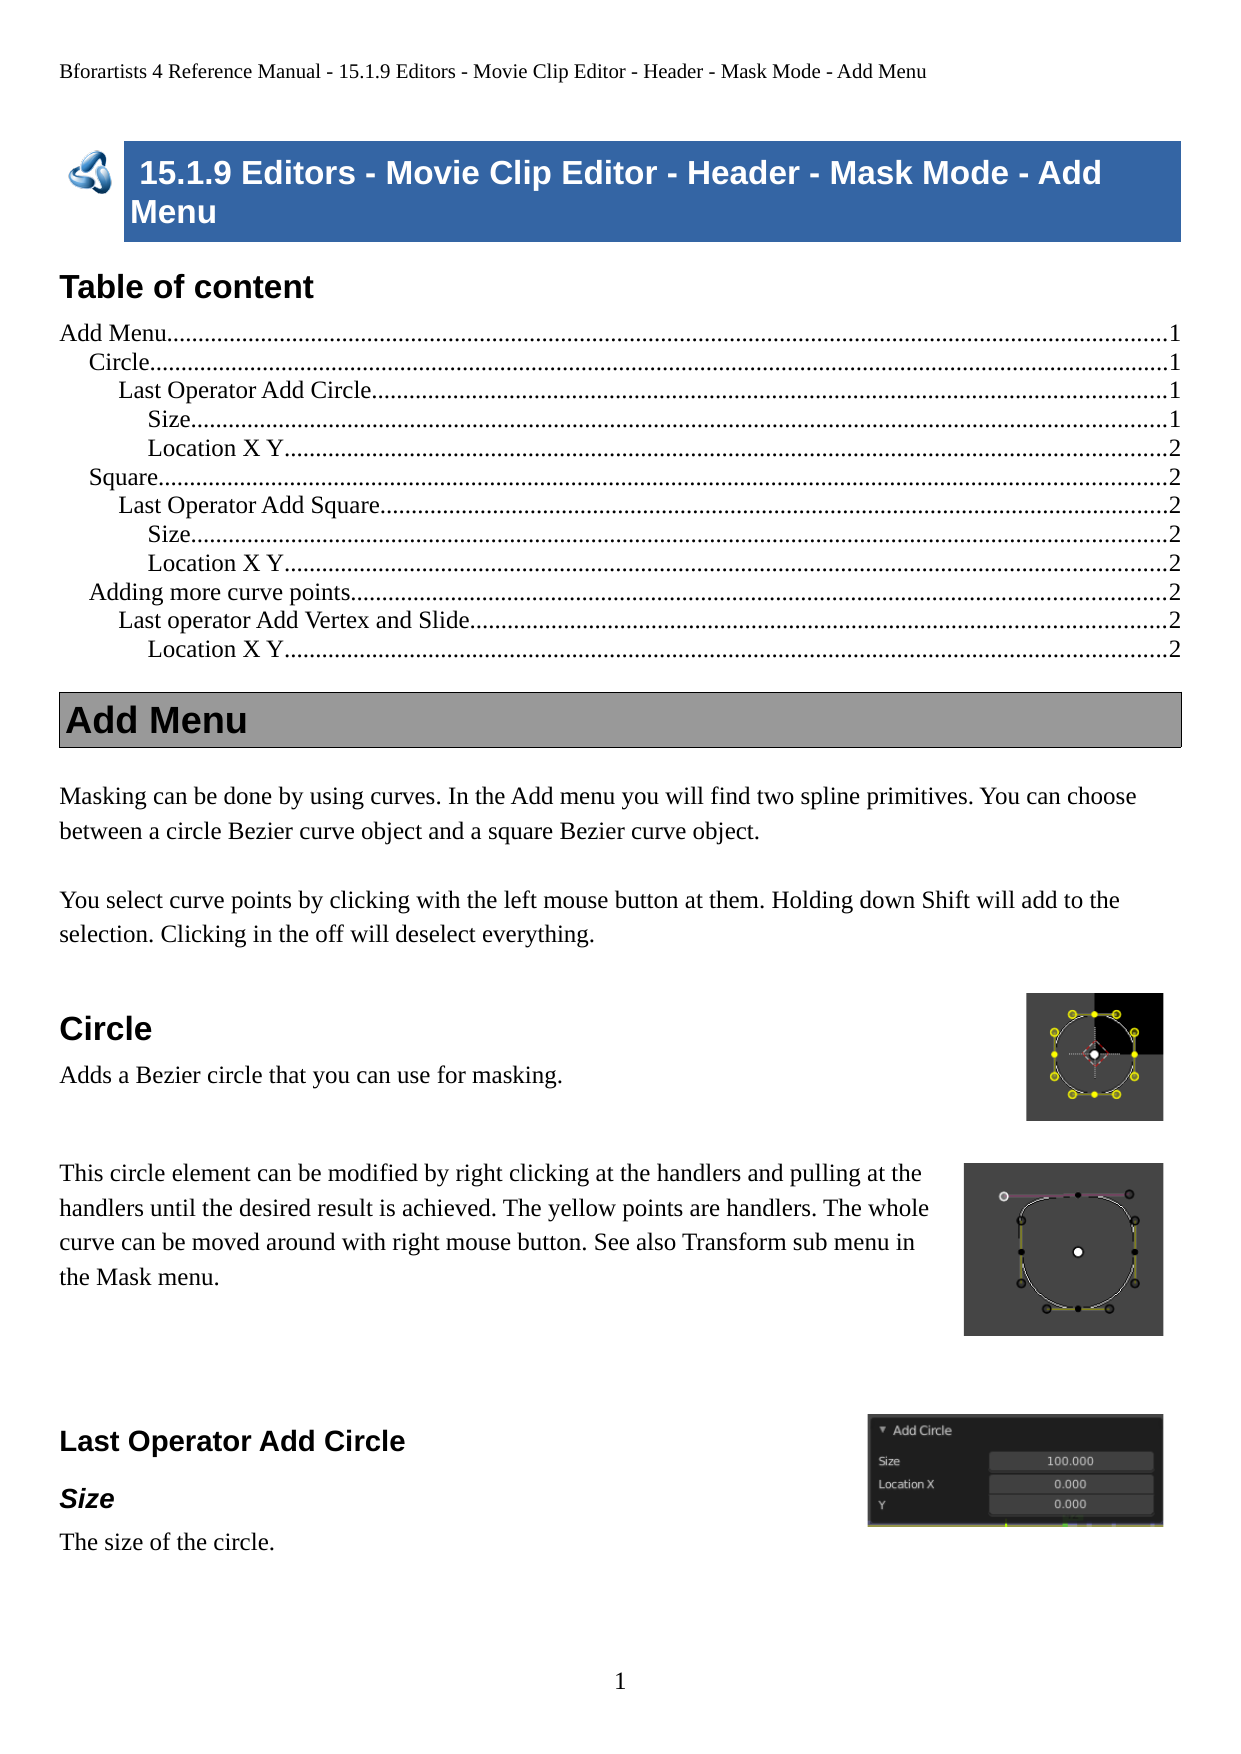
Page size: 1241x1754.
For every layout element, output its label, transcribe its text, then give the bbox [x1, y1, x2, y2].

text Size 1 [147, 404, 1181, 433]
text Last operator Add Vertex and Slide 2 [118, 605, 1181, 634]
subtitle [1164, 1482, 1181, 1514]
text Last Operator Add Square 2 [118, 490, 1181, 519]
picture [65, 147, 114, 197]
text Adds a Bezier circle that you can use for masking. [59, 1060, 1026, 1089]
text Size 2 [147, 519, 1181, 548]
picture [867, 1414, 1164, 1527]
subtitle Circle [59, 1009, 1026, 1048]
table_header 15.1.9 Editors - Movie Clip Editor - Header - Mask Mode - Add Menu [124, 141, 1181, 242]
subtitle Last Operator Add Circle [59, 1424, 867, 1457]
text Location X Y 2 [147, 433, 1181, 462]
text Last Operator Add Circle 1 [118, 375, 1181, 404]
text This circle element can be modified by right clicking at the handlers and pulling at the handlers until the desired result is achieved. The yellow points are handlers. The whole curve can be moved around with right mouse button. See also Transform sub menu in the Mask menu. [59, 1158, 1181, 1291]
text Masking can be done by using curves. In the Add menu you will find two spline primitives. You can choose between a circle Bezier curve object and a square Bezier curve object. [59, 781, 1181, 845]
picture [1026, 993, 1164, 1121]
subtitle [1164, 1009, 1181, 1048]
text Circle 1 [88, 347, 1181, 375]
text Adding more curve points 2 [88, 577, 1181, 605]
table_header [59, 141, 124, 242]
text The size of the circle. [59, 1527, 1181, 1556]
text Location X Y 2 [147, 548, 1181, 577]
text Square 2 [88, 462, 1181, 490]
text Location X Y 2 [147, 634, 1181, 663]
picture [963, 1163, 1164, 1336]
text You select curve points by clicking with the left mouse button at them. Holding down Shift will add to the selection. Clicking in the off will deselect everything. [59, 885, 1181, 948]
subtitle Table of content [59, 267, 1181, 305]
text Add Menu 1 [59, 318, 1181, 347]
subtitle Size [59, 1482, 867, 1514]
subtitle [1164, 1424, 1181, 1457]
table_header Add Menu [60, 693, 1181, 747]
